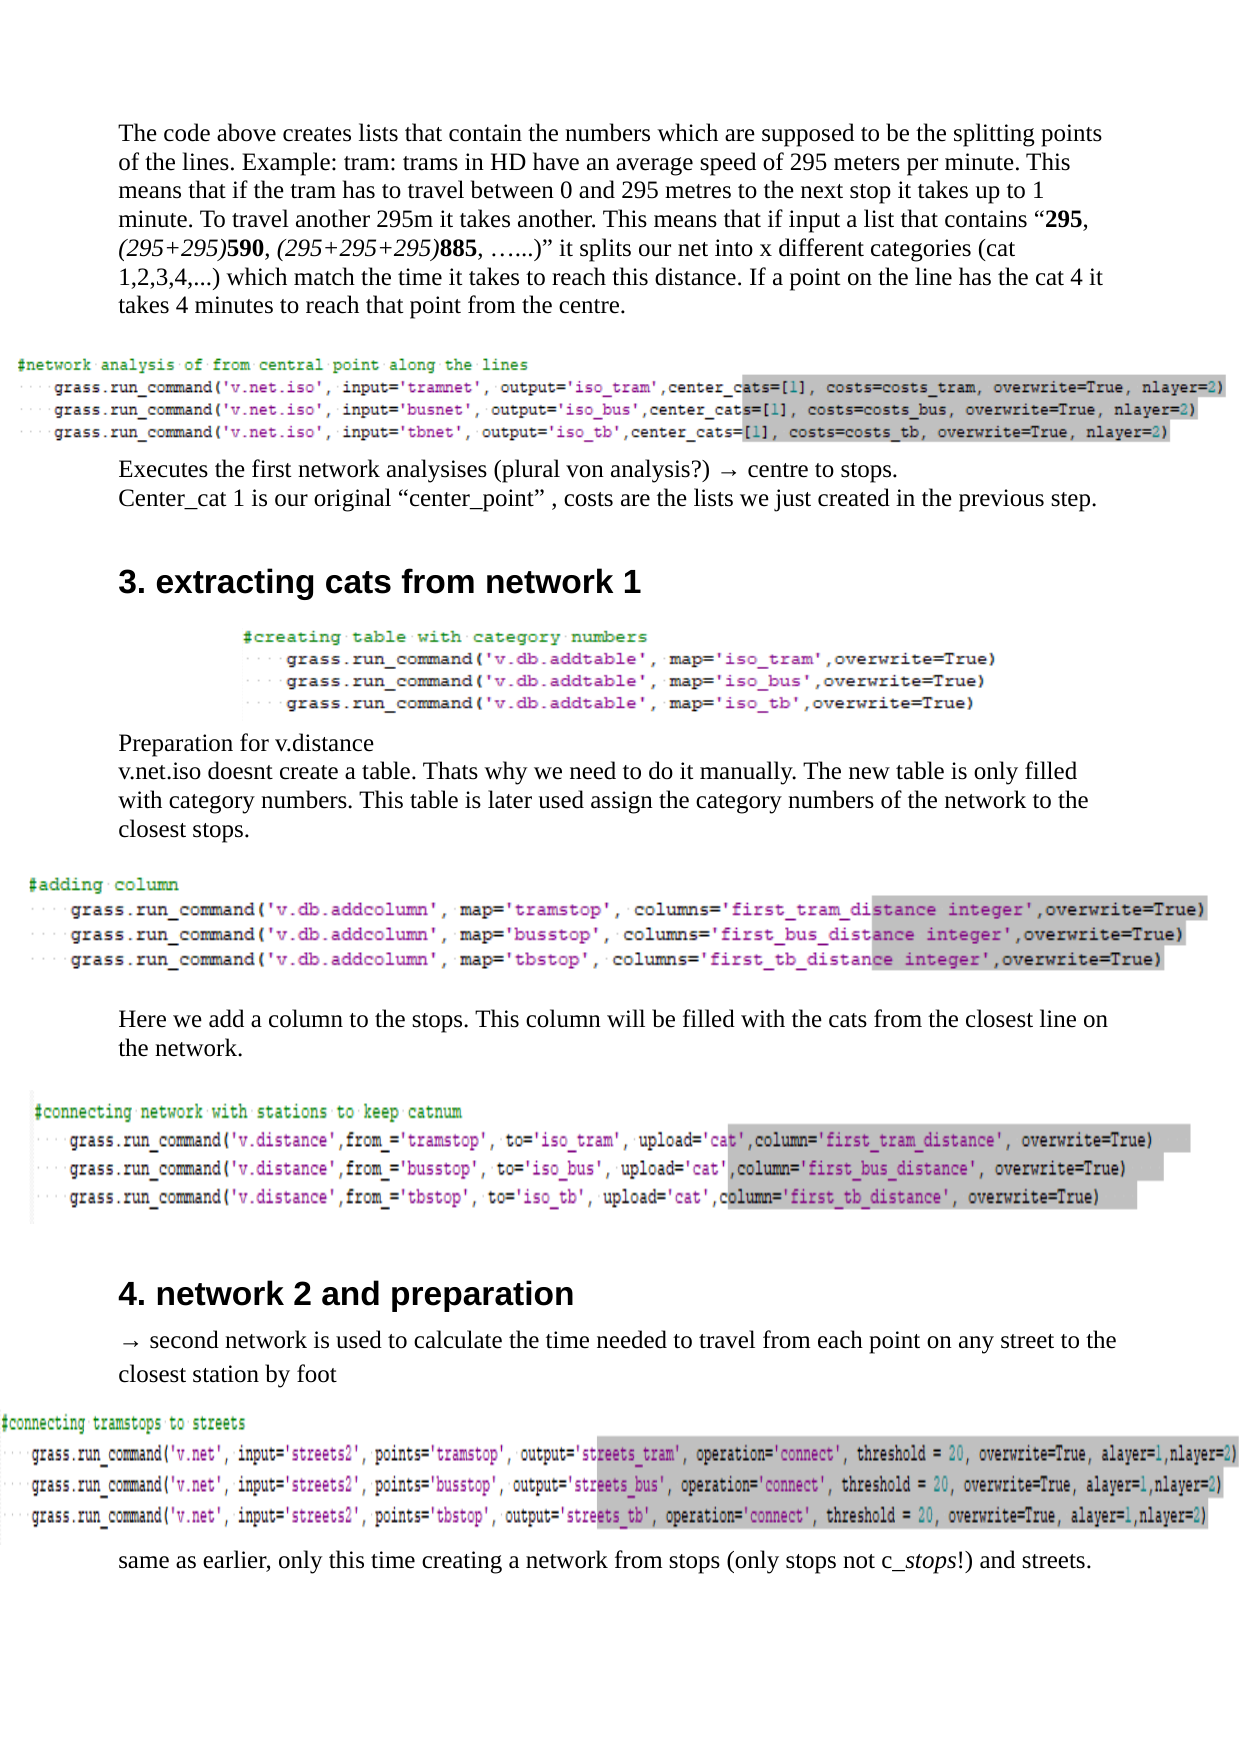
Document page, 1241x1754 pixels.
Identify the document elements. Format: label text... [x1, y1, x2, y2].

subtitle 4. network 2 and preparation [118, 1273, 1122, 1312]
text same as earlier, only this time creating a network from stops (only stops not c_stops!) and streets. [118, 1545, 1122, 1573]
subtitle 3. extracting cats from network 1 [118, 562, 1122, 600]
text Executes the first network analysises (plural von analysis?) → centre to stops. [118, 455, 1122, 483]
picture [0, 1408, 1241, 1545]
text Here we add a column to the stops. This column will be filled with the cats from the closest line on the network. [118, 1004, 1122, 1062]
text Preparation for v.distance [118, 728, 1122, 756]
text → second network is used to calculate the time needed to travel from each point on any street to the closest station by foot [118, 1325, 1122, 1388]
picture [17, 343, 1230, 455]
picture [29, 1090, 1211, 1224]
text Center_cat 1 is our original “center_point” , costs are the lists we just created in the previous step. [118, 483, 1122, 512]
text The code above creates lists that contain the numbers which are supposed to be the splitting points of the lines. Example: tram: trams in HD have an average speed of 295 meters per minute. This means that if the tram has to travel between 0 and 295 metres to the next stop it takes up to 1 minute. To travel another 295m it takes another. This means that if input a list that contains “295, (295+295)590, (295+295+295)885, …...)” it splits our net into x different categories (cat 1,2,3,4,...) which match the time it takes to reach this distance. If a point on the line has the cat 4 it takes 4 minutes to reach that point from the centre. [118, 118, 1122, 319]
picture [242, 628, 999, 721]
text [118, 319, 1122, 343]
picture [29, 871, 1211, 976]
text v.net.iso doesnt create a table. Thats why we need to do it manually. The new table is only filled with category numbers. This table is later used assign the category numbers of the network to the closest stops. [118, 756, 1122, 843]
